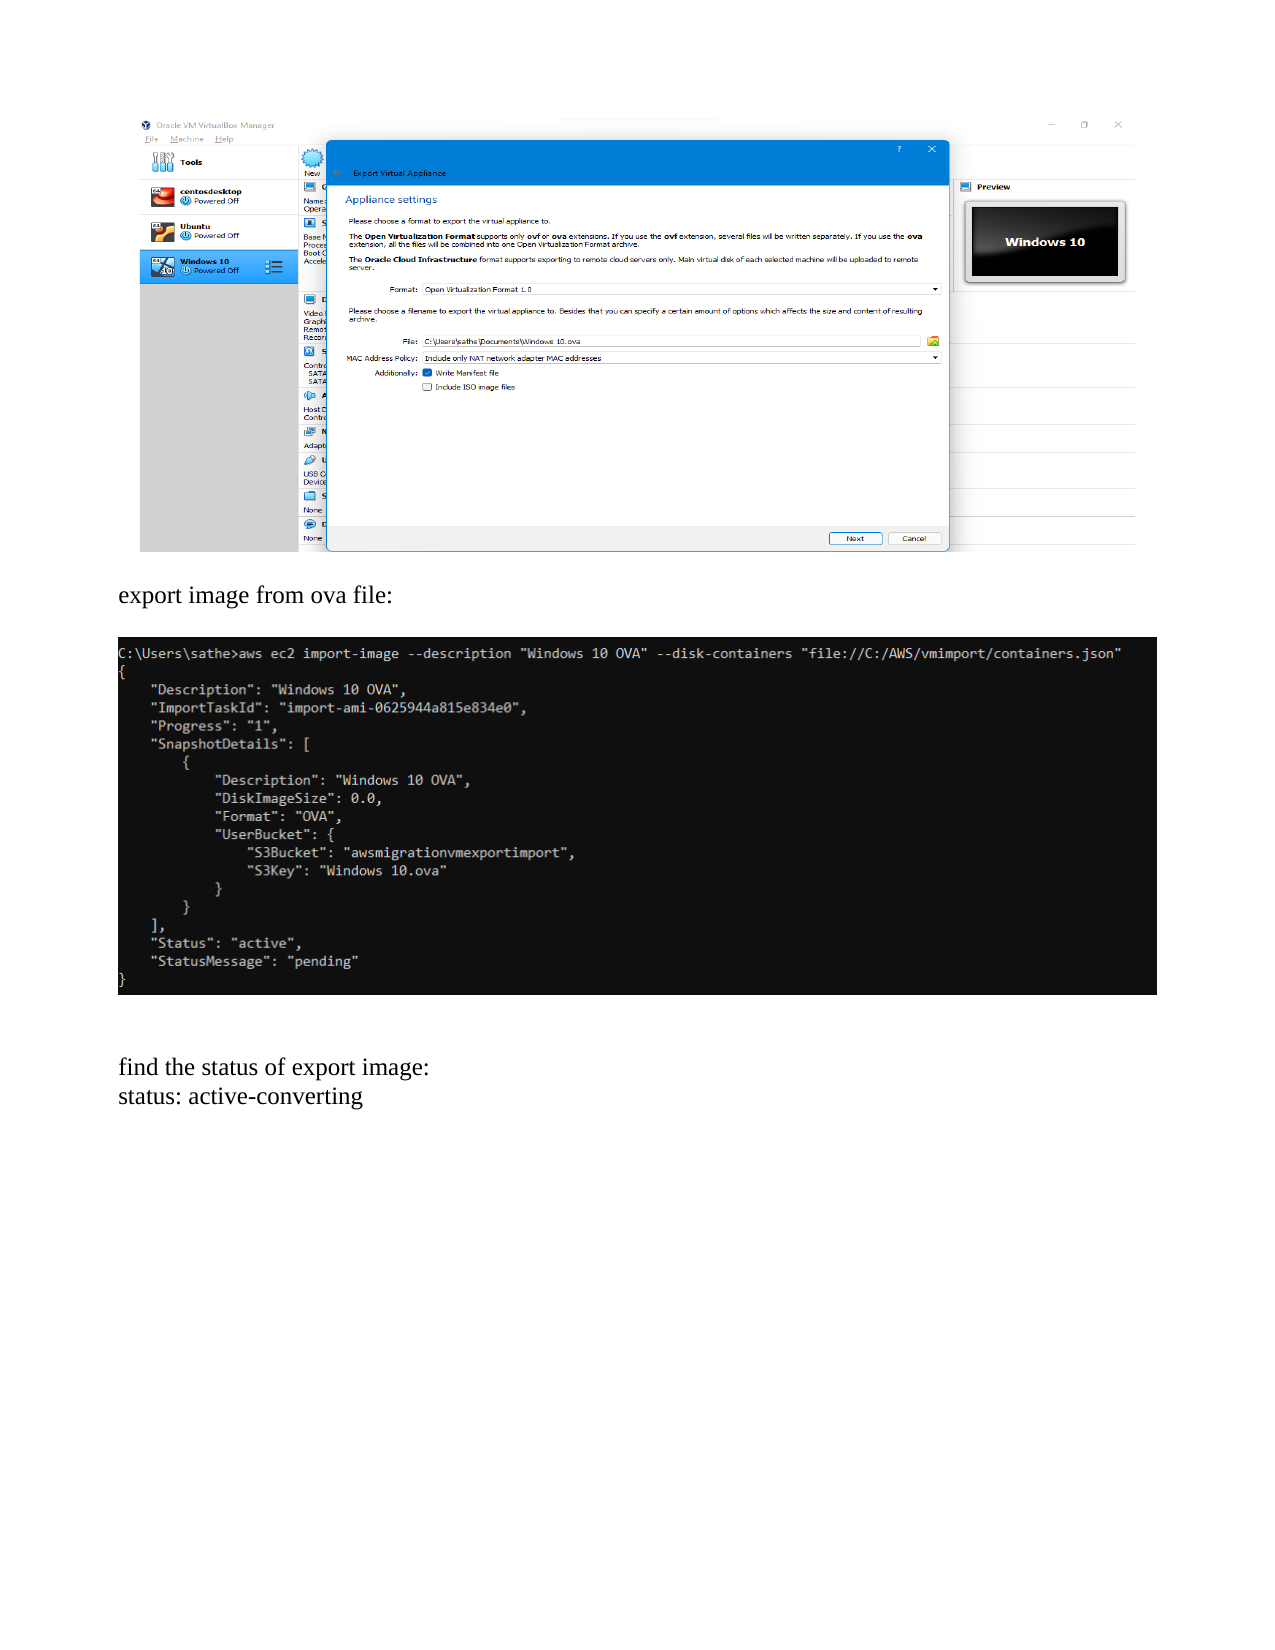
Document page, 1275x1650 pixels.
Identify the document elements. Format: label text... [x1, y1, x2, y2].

text find the status of export image: [118, 1052, 1157, 1081]
picture [139, 118, 1136, 552]
picture [118, 637, 1157, 995]
text export image from ova file: [118, 580, 1157, 609]
text status: active-converting [118, 1081, 1157, 1110]
